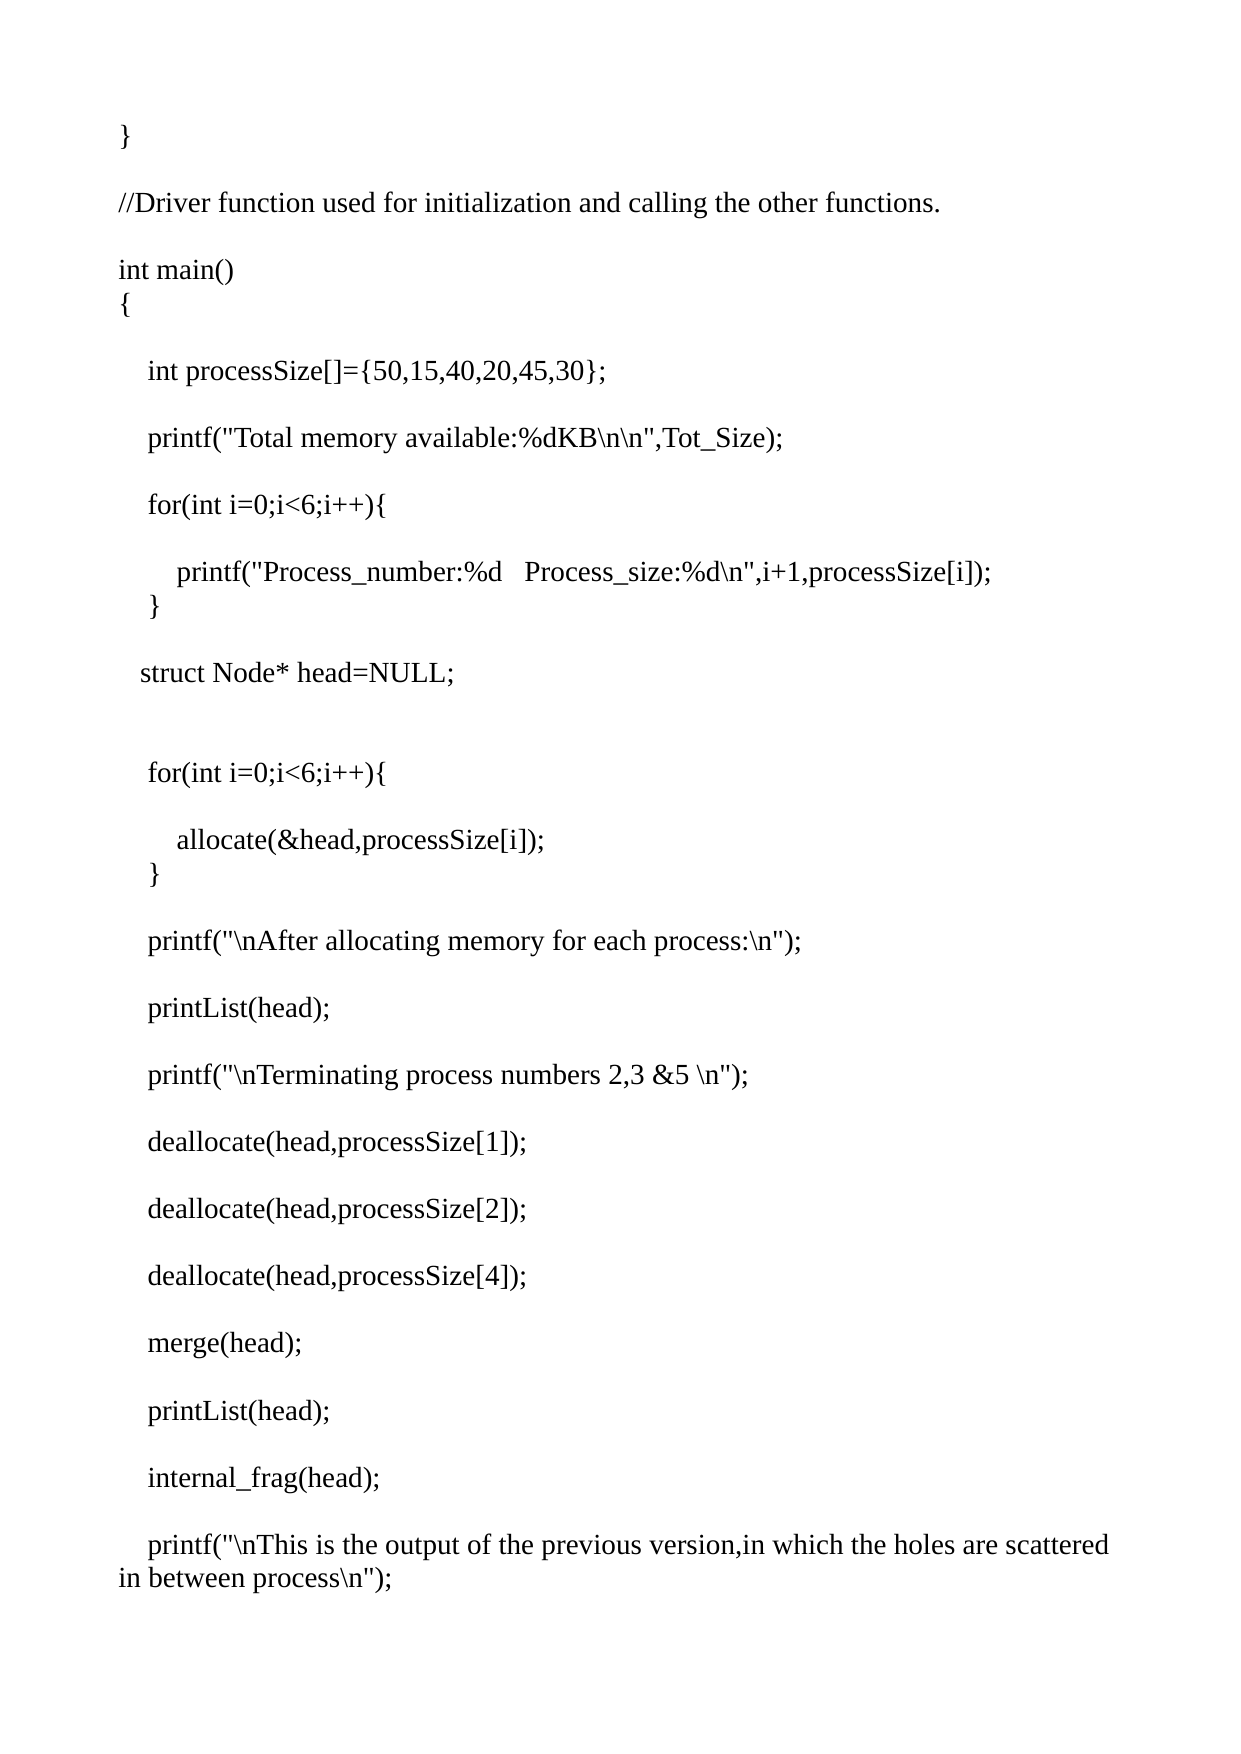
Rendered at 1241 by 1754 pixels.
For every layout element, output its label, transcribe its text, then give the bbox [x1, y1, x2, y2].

text deallocate(head,processSize[1]); [118, 1124, 1122, 1158]
text for(int i=0;i<6;i++){ [118, 487, 1122, 521]
text for(int i=0;i<6;i++){ [118, 755, 1122, 789]
text } [118, 118, 1122, 152]
text printList(head); [118, 990, 1122, 1024]
text } [118, 856, 1122, 889]
text deallocate(head,processSize[2]); [118, 1191, 1122, 1225]
text } [118, 588, 1122, 621]
text printf("\nTerminating process numbers 2,3 &5 \n"); [118, 1057, 1122, 1091]
text struct Node* head=NULL; [118, 655, 1122, 688]
text int processSize[]={50,15,40,20,45,30}; [118, 353, 1122, 386]
text printf("Total memory available:%dKB\n\n",Tot_Size); [118, 420, 1122, 453]
text { [118, 286, 1122, 319]
text printf("\nAfter allocating memory for each process:\n"); [118, 923, 1122, 957]
text deallocate(head,processSize[4]); [118, 1258, 1122, 1292]
text internal_frag(head); [118, 1460, 1122, 1493]
text merge(head); [118, 1326, 1122, 1359]
text printList(head); [118, 1393, 1122, 1426]
text //Driver function used for initialization and calling the other functions. [118, 185, 1122, 219]
text allocate(&head,processSize[i]); [118, 822, 1122, 856]
text printf("Process_number:%d Process_size:%d\n",i+1,processSize[i]); [118, 554, 1122, 588]
text int main() [118, 252, 1122, 286]
text printf("\nThis is the output of the previous version,in which the holes are scattered in between process\n"); [118, 1527, 1122, 1594]
